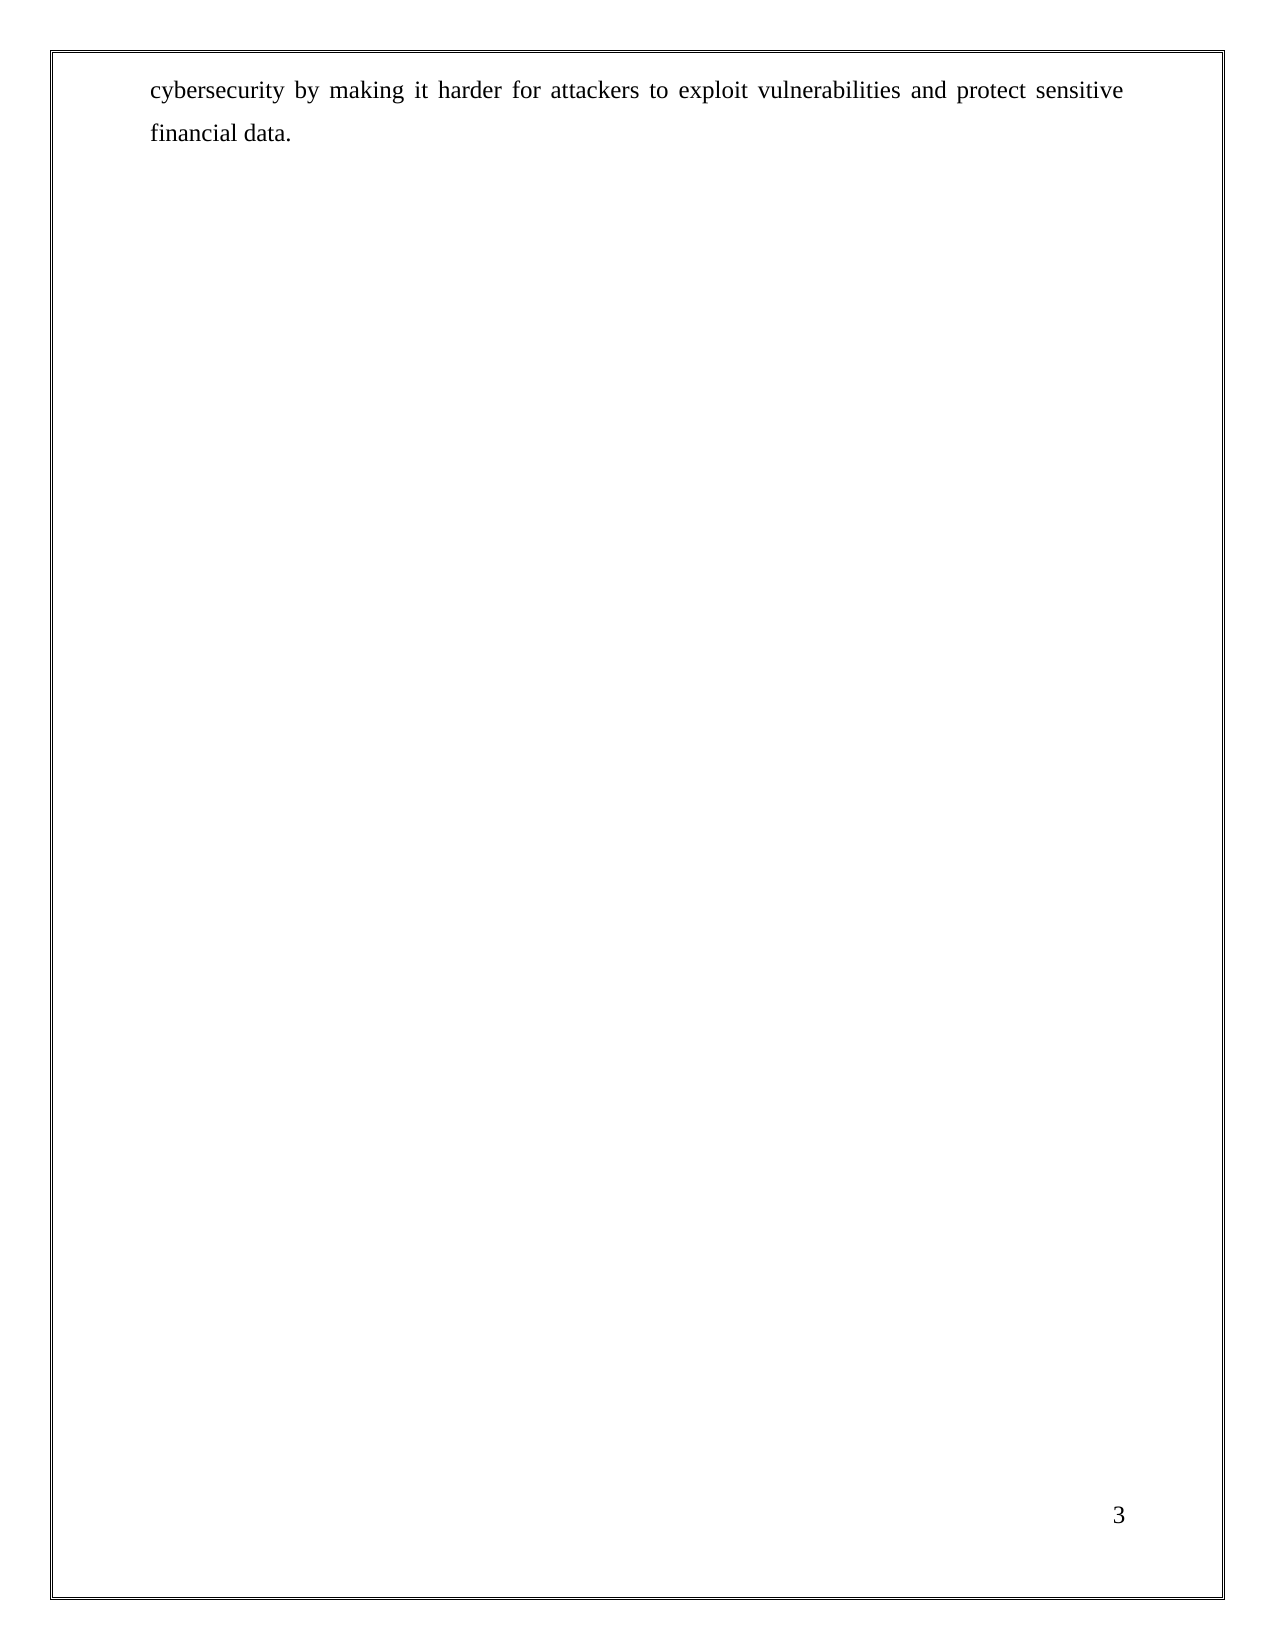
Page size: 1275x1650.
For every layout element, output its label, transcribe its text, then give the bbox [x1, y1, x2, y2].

text cybersecurity by making it harder for attackers to exploit vulnerabilities and protect sensitive financial data. [150, 75, 1125, 147]
